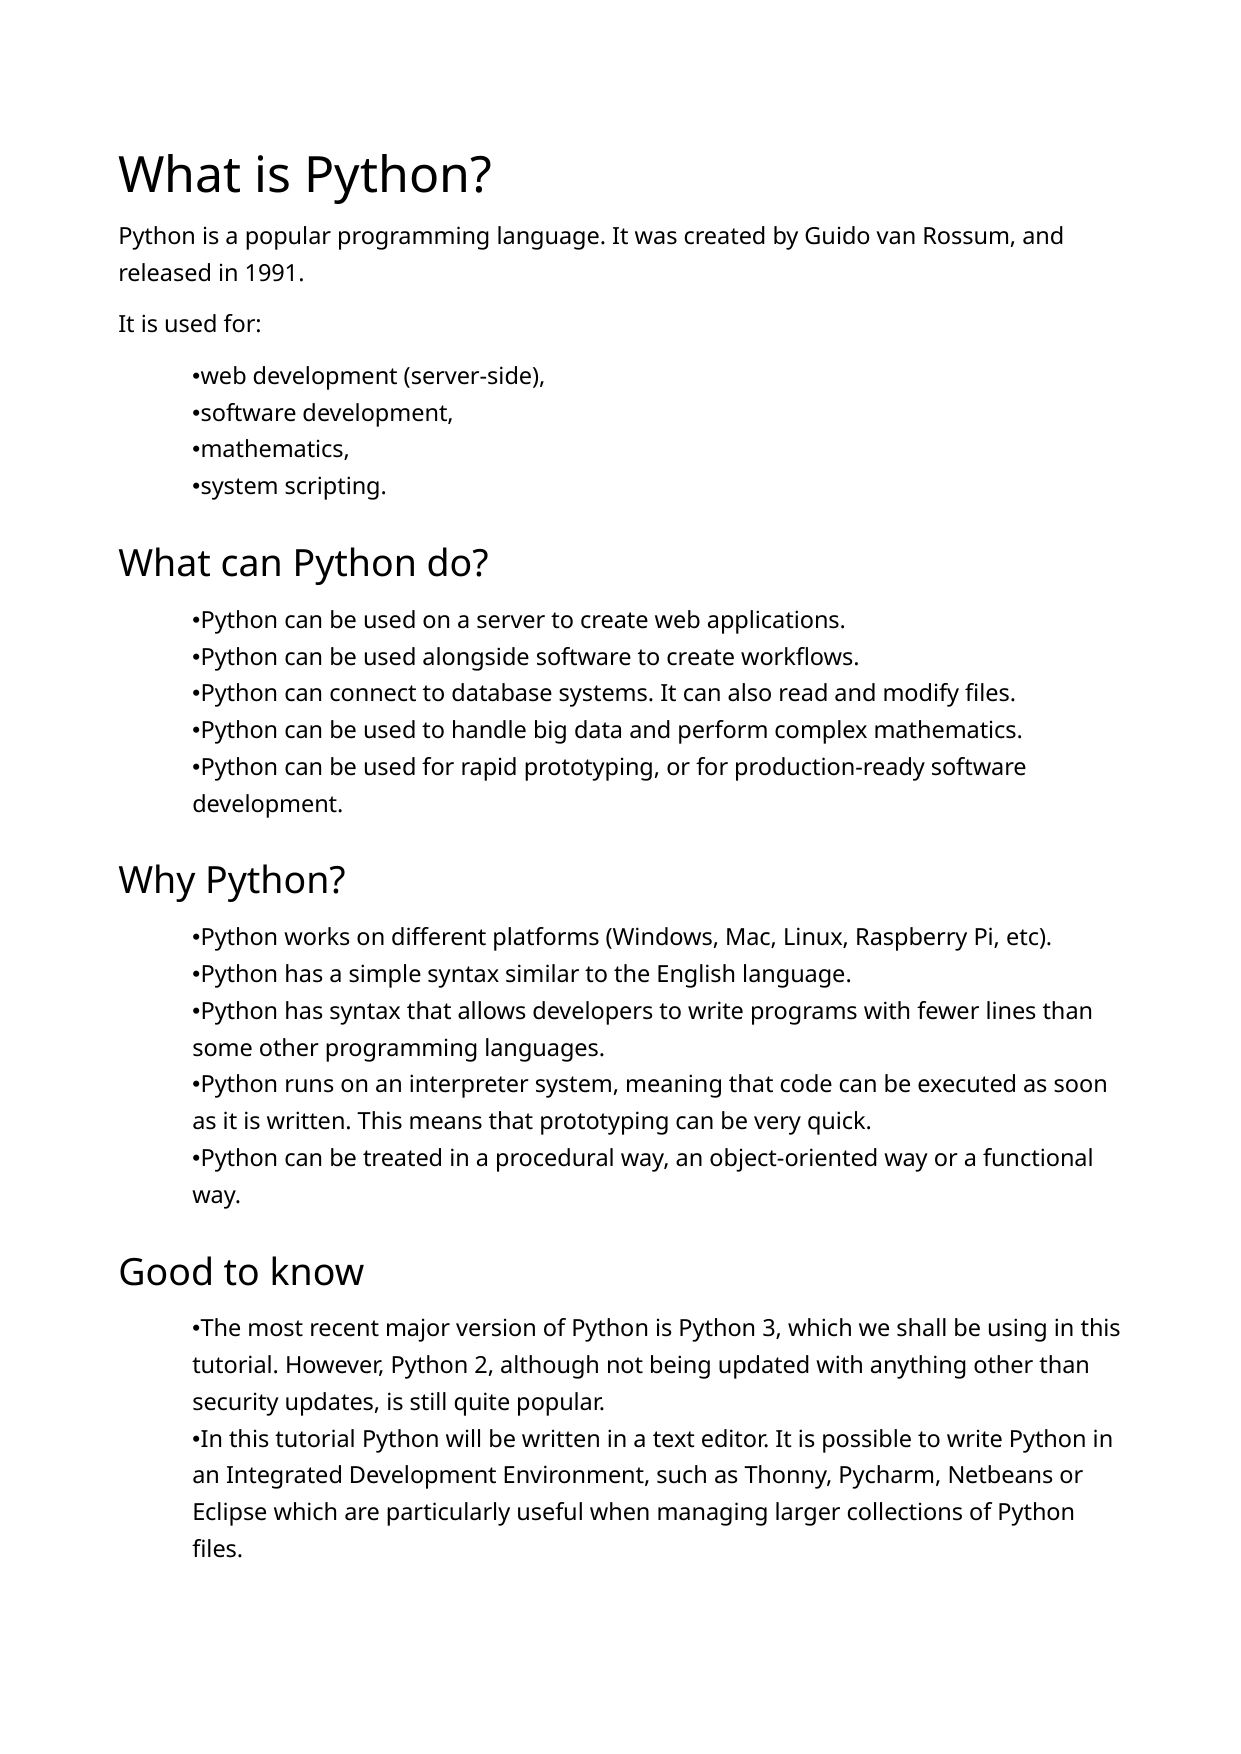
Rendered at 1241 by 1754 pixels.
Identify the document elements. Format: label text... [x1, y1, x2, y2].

list Python can be used for rapid prototyping, or for production-ready software development. [118, 750, 1122, 819]
list In this tutorial Python will be written in a text editor. It is possible to write Python in an Integrated Development Environment, such as Thonny, Pycharm, Netbeans or Eclipse which are particularly useful when managing larger collections of Python files. [118, 1422, 1122, 1564]
subtitle What is Python? [118, 139, 1122, 207]
list Python can be used alongside software to create workflows. [118, 640, 1122, 672]
list Python can be used to handle big data and perform complex mathematics. [118, 713, 1122, 745]
list Python can be treated in a procedural way, an object-oriented way or a functional way. [118, 1141, 1122, 1210]
list The most recent major version of Python is Python 3, which we shall be using in this tutorial. However, Python 2, although not being updated with anything other than security updates, is still quite popular. [118, 1312, 1122, 1417]
list Python can be used on a server to create web applications. [118, 603, 1122, 635]
subtitle What can Python do? [118, 536, 1122, 587]
subtitle Why Python? [118, 854, 1122, 905]
subtitle Good to know [118, 1245, 1122, 1296]
list Python can connect to database systems. It can also read and modify files. [118, 677, 1122, 708]
list web development (server-side), [118, 359, 1122, 391]
list Python runs on an interpreter system, meaning that code can be executed as soon as it is written. This means that prototyping can be very quick. [118, 1068, 1122, 1136]
list software development, [118, 396, 1122, 428]
list Python works on different platforms (Windows, Mac, Linux, Raspberry Pi, etc). [118, 921, 1122, 952]
list system scripting. [118, 469, 1122, 501]
text It is used for: [118, 308, 1122, 340]
list mathematics, [118, 433, 1122, 464]
list Python has a simple syntax similar to the English language. [118, 957, 1122, 989]
list Python has syntax that allows developers to write programs with fewer lines than some other programming languages. [118, 994, 1122, 1063]
text Python is a popular programming language. It was created by Guido van Rossum, and released in 1991. [118, 219, 1122, 288]
